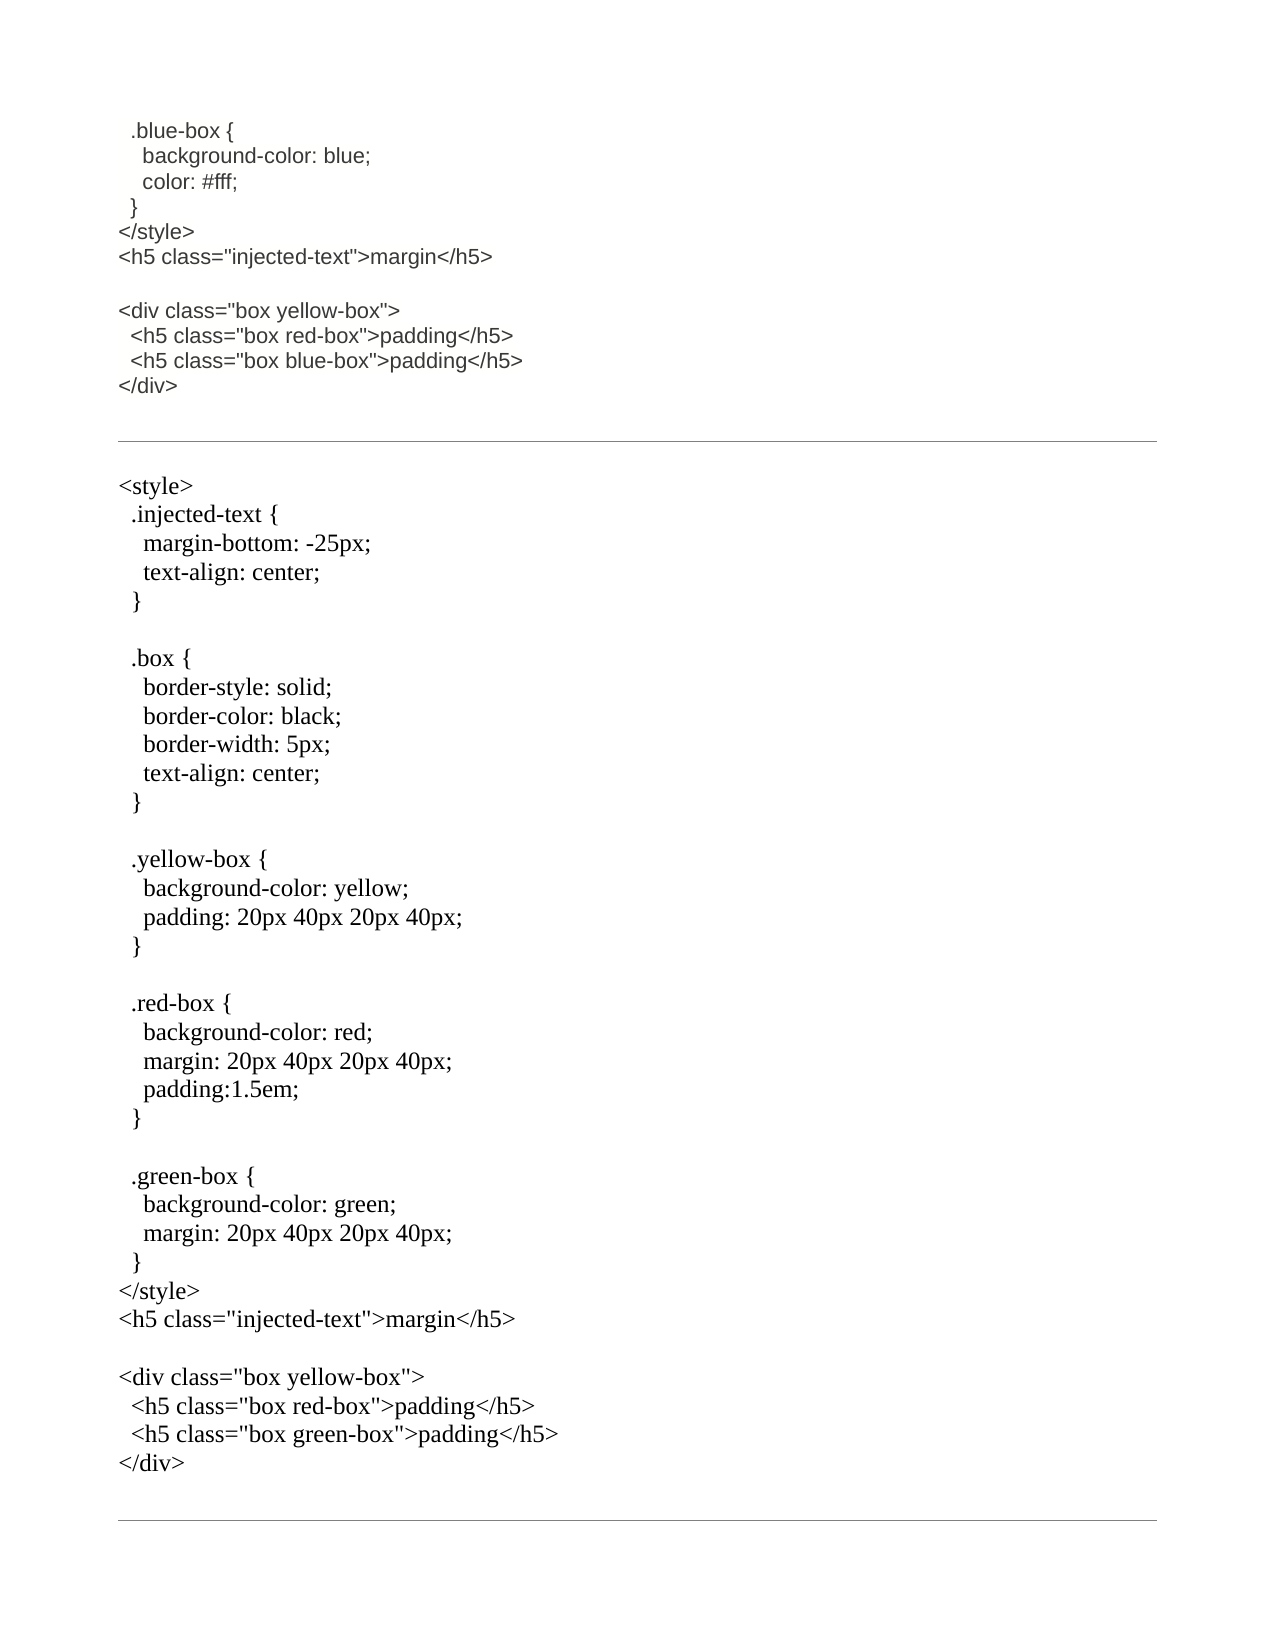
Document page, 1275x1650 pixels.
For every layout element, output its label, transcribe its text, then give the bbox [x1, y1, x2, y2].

text .green-box { [118, 1161, 1157, 1189]
text <h5 class="box blue-box">padding</h5> [118, 348, 1157, 373]
text text-align: center; [118, 557, 1157, 586]
text .yellow-box { [118, 844, 1157, 873]
text padding: 20px 40px 20px 40px; [118, 902, 1157, 931]
text </div> [118, 373, 1157, 398]
text .red-box { [118, 988, 1157, 1017]
text } [118, 194, 1157, 219]
text } [118, 586, 1157, 614]
text color: #fff; [118, 168, 1157, 194]
text } [118, 787, 1157, 816]
text text-align: center; [118, 758, 1157, 787]
text <h5 class="injected-text">margin</h5> [118, 244, 1157, 269]
text <div class="box yellow-box"> [118, 1362, 1157, 1391]
text margin: 20px 40px 20px 40px; [118, 1046, 1157, 1074]
text } [118, 1103, 1157, 1132]
text background-color: yellow; [118, 873, 1157, 902]
text background-color: blue; [118, 143, 1157, 168]
text .blue-box { [118, 118, 1157, 143]
text } [118, 931, 1157, 959]
text border-width: 5px; [118, 729, 1157, 758]
text margin: 20px 40px 20px 40px; [118, 1218, 1157, 1247]
text background-color: red; [118, 1017, 1157, 1046]
text padding:1.5em; [118, 1074, 1157, 1103]
text <h5 class="box red-box">padding</h5> [118, 323, 1157, 348]
text </style> [118, 219, 1157, 244]
text .injected-text { [118, 499, 1157, 528]
text <style> [118, 471, 1157, 499]
text margin-bottom: -25px; [118, 528, 1157, 557]
text background-color: green; [118, 1189, 1157, 1218]
text } [118, 1247, 1157, 1276]
text <h5 class="box red-box">padding</h5> [118, 1391, 1157, 1419]
text <div class="box yellow-box"> [118, 298, 1157, 323]
text border-color: black; [118, 701, 1157, 729]
text </div> [118, 1448, 1157, 1477]
text <h5 class="injected-text">margin</h5> [118, 1304, 1157, 1333]
text <h5 class="box green-box">padding</h5> [118, 1419, 1157, 1448]
text </style> [118, 1276, 1157, 1304]
text .box { [118, 643, 1157, 672]
text border-style: solid; [118, 672, 1157, 701]
